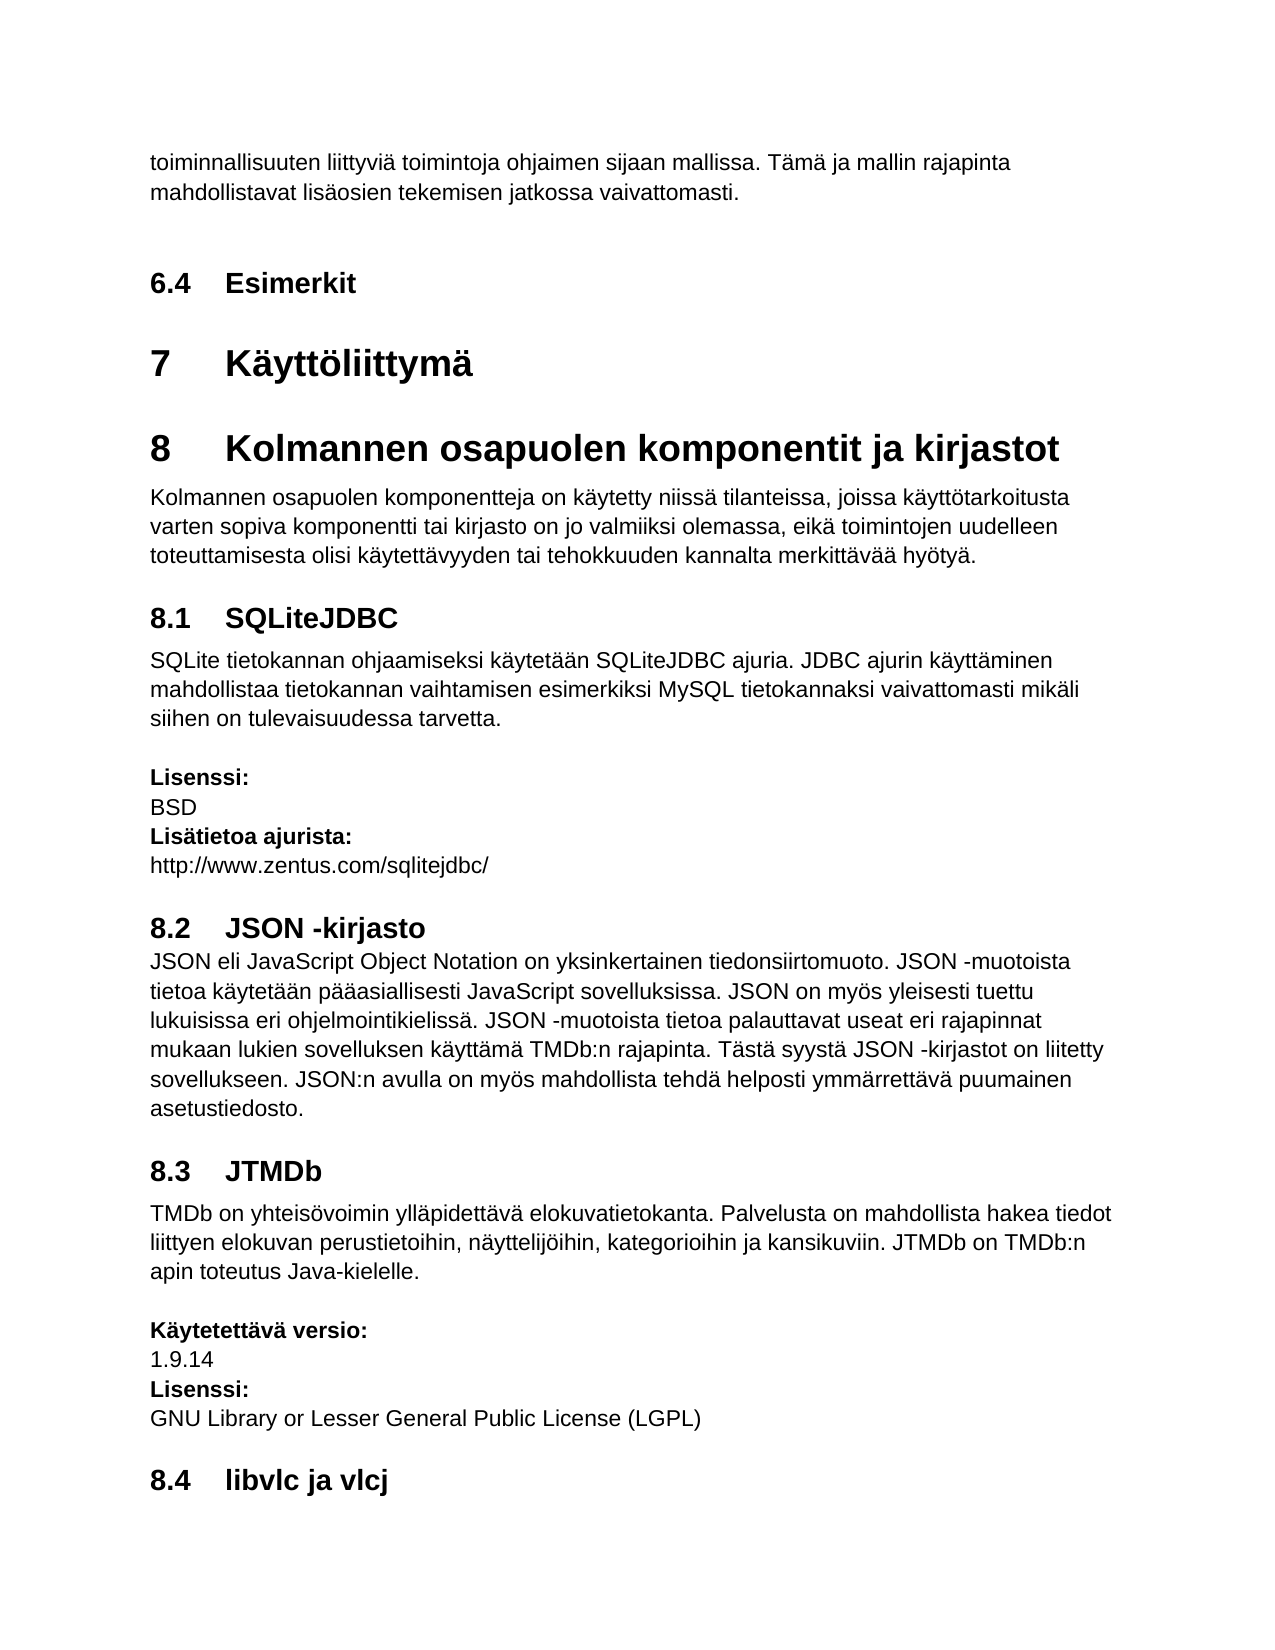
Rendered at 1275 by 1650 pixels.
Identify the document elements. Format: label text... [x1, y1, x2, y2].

subtitle 8.2 JSON -kirjasto [150, 912, 1125, 944]
text http://www.zentus.com/sqlitejdbc/ [150, 853, 1125, 878]
text Lisätietoa ajurista: [150, 823, 1125, 849]
subtitle 8 Kolmannen osapuolen komponentit ja kirjastot [150, 428, 1125, 470]
text JSON eli JavaScript Object Notation on yksinkertainen tiedonsiirtomuoto. JSON -muotoista tietoa käytetään pääasiallisesti JavaScript sovelluksissa. JSON on myös yleisesti tuettu lukuisissa eri ohjelmointikielissä. JSON -muotoista tietoa palauttavat useat eri rajapinnat mukaan lukien sovelluksen käyttämä TMDb:n rajapinta. Tästä syystä JSON -kirjastot on liitetty sovellukseen. JSON:n avulla on myös mahdollista tehdä helposti ymmärrettävä puumainen asetustiedosto. [150, 949, 1125, 1122]
text TMDb on yhteisövoimin ylläpidettävä elokuvatietokanta. Palvelusta on mahdollista hakea tiedot liittyen elokuvan perustietoihin, näyttelijöihin, kategorioihin ja kansikuviin. JTMDb on TMDb:n apin toteutus Java-kielelle. [150, 1200, 1125, 1284]
subtitle 7 Käyttöliittymä [150, 342, 1125, 384]
text SQLite tietokannan ohjaamiseksi käytetään SQLiteJDBC ajuria. JDBC ajurin käyttäminen mahdollistaa tietokannan vaihtamisen esimerkiksi MySQL tietokannaksi vaivattomasti mikäli siihen on tulevaisuudessa tarvetta. [150, 647, 1125, 732]
text GNU Library or Lesser General Public License (LGPL) [150, 1406, 1125, 1431]
text Käytetettävä versio: [150, 1318, 1125, 1343]
text 1.9.14 [150, 1347, 1125, 1373]
text toiminnallisuuten liittyviä toimintoja ohjaimen sijaan mallissa. Tämä ja mallin rajapinta mahdollistavat lisäosien tekemisen jatkossa vaivattomasti. [150, 150, 1125, 205]
subtitle 8.1 SQLiteJDBC [150, 602, 1125, 634]
subtitle 8.3 JTMDb [150, 1154, 1125, 1187]
subtitle 8.4 libvlc ja vlcj [150, 1464, 1125, 1497]
text Kolmannen osapuolen komponentteja on käytetty niissä tilanteissa, joissa käyttötarkoitusta varten sopiva komponentti tai kirjasto on jo valmiiksi olemassa, eikä toimintojen uudelleen toteuttamisesta olisi käytettävyyden tai tehokkuuden kannalta merkittävää hyötyä. [150, 484, 1125, 569]
text Lisenssi: [150, 1376, 1125, 1402]
text Lisenssi: [150, 765, 1125, 790]
subtitle 6.4 Esimerkit [150, 267, 1125, 300]
text BSD [150, 794, 1125, 820]
